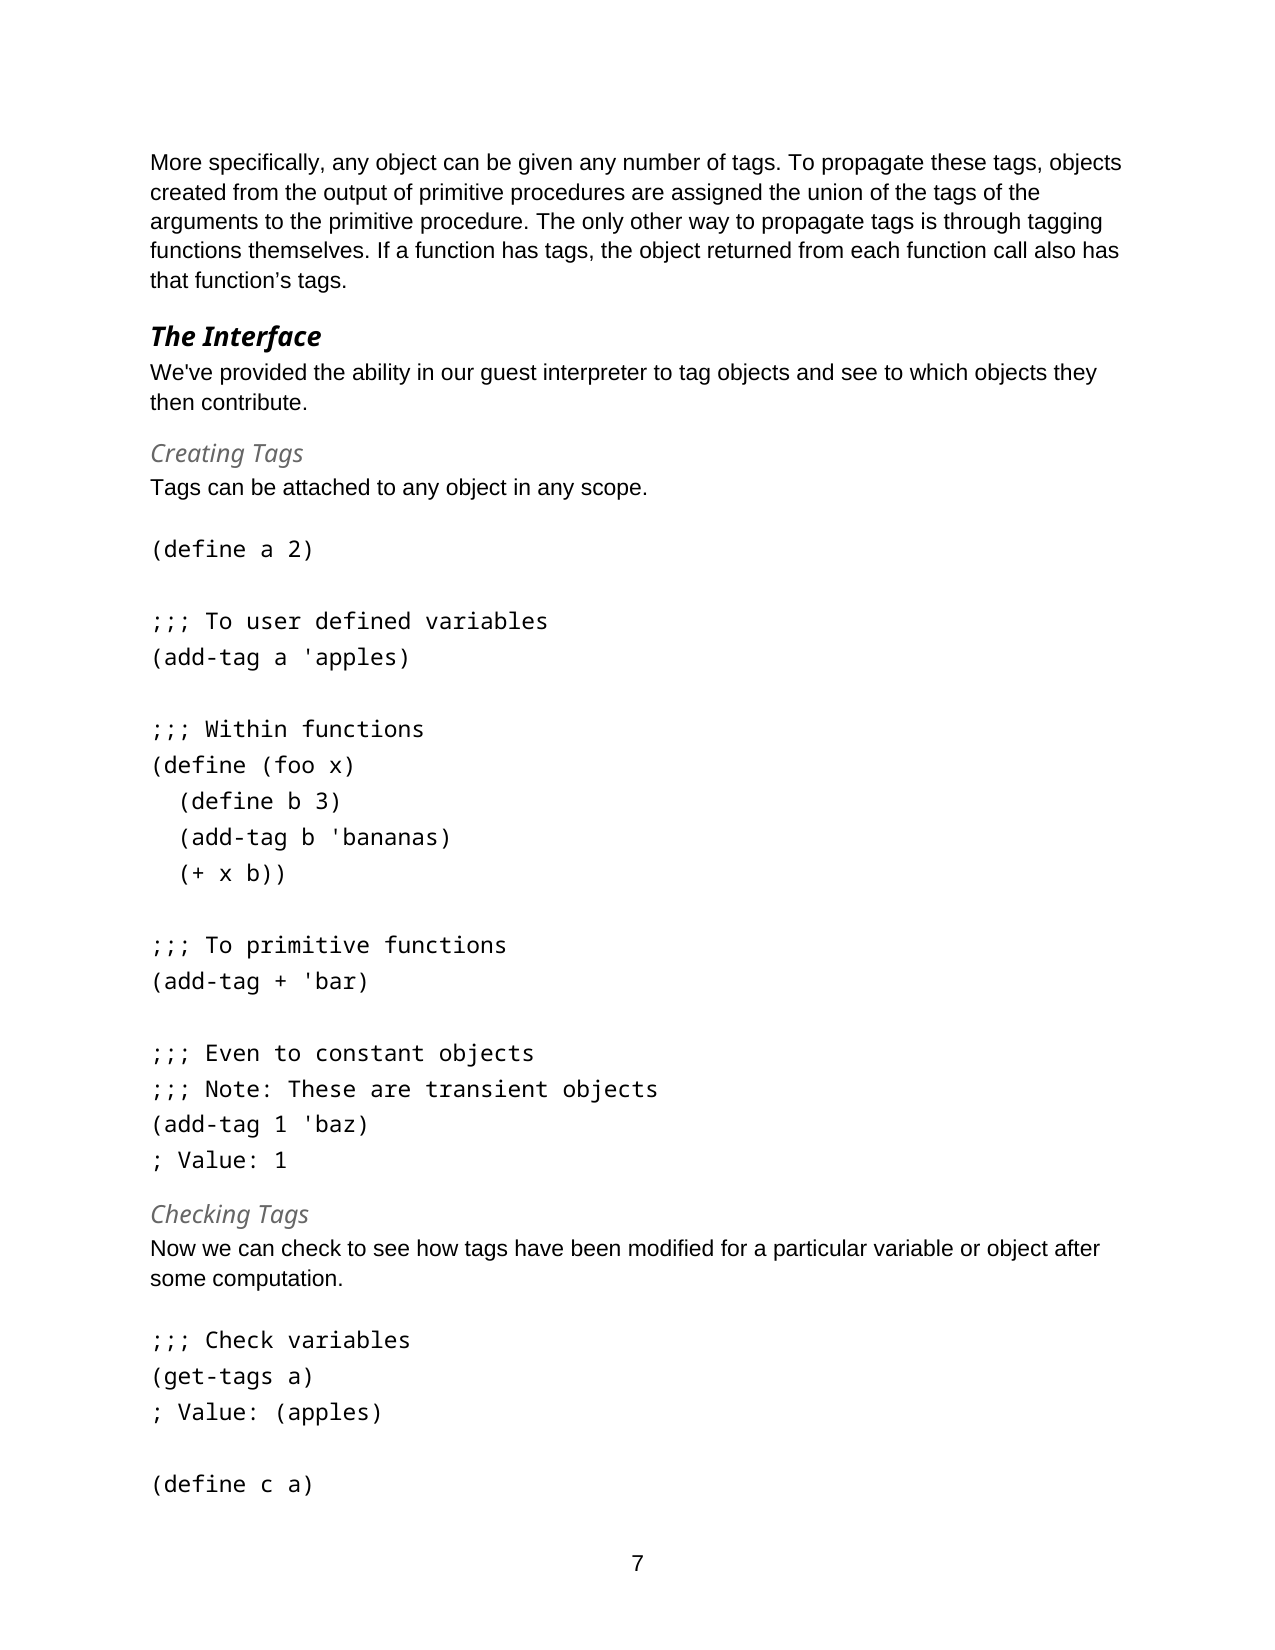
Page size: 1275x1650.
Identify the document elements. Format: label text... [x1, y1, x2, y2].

text ;;; Note: These are transient objects [150, 1072, 1125, 1104]
text ;;; To primitive functions [150, 929, 1125, 960]
text ;;; Even to constant objects [150, 1037, 1125, 1068]
text (define c a) [150, 1468, 1125, 1499]
text Now we can check to see how tags have been modified for a particular variable or object after some computation. [150, 1236, 1125, 1291]
text Tags can be attached to any object in any scope. [150, 475, 1125, 500]
subtitle Checking Tags [150, 1197, 1125, 1231]
text (+ x b)) [150, 857, 1125, 888]
text (add-tag b 'bananas) [150, 821, 1125, 852]
text (add-tag a 'apples) [150, 641, 1125, 672]
text We've provided the ability in our guest interpreter to tag objects and see to which objects they then contribute. [150, 360, 1125, 415]
text (get-tags a) [150, 1360, 1125, 1391]
text (add-tag 1 'baz) [150, 1108, 1125, 1140]
text ;;; Within functions [150, 713, 1125, 744]
text ; Value: 1 [150, 1144, 1125, 1176]
text (define b 3) [150, 785, 1125, 816]
text (define (foo x) [150, 749, 1125, 780]
text (add-tag + 'bar) [150, 965, 1125, 996]
subtitle Creating Tags [150, 436, 1125, 469]
text ;;; Check variables [150, 1324, 1125, 1356]
text (define a 2) [150, 533, 1125, 565]
subtitle The Interface [150, 318, 1125, 354]
text More specifically, any object can be given any number of tags. To propagate these tags, objects created from the output of primitive procedures are assigned the union of the tags of the arguments to the primitive procedure. The only other way to propagate tags is through tagging functions themselves. If a function has tags, the object returned from each function call also has that function’s tags. [150, 150, 1125, 293]
text ; Value: (apples) [150, 1396, 1125, 1427]
text ;;; To user defined variables [150, 605, 1125, 637]
